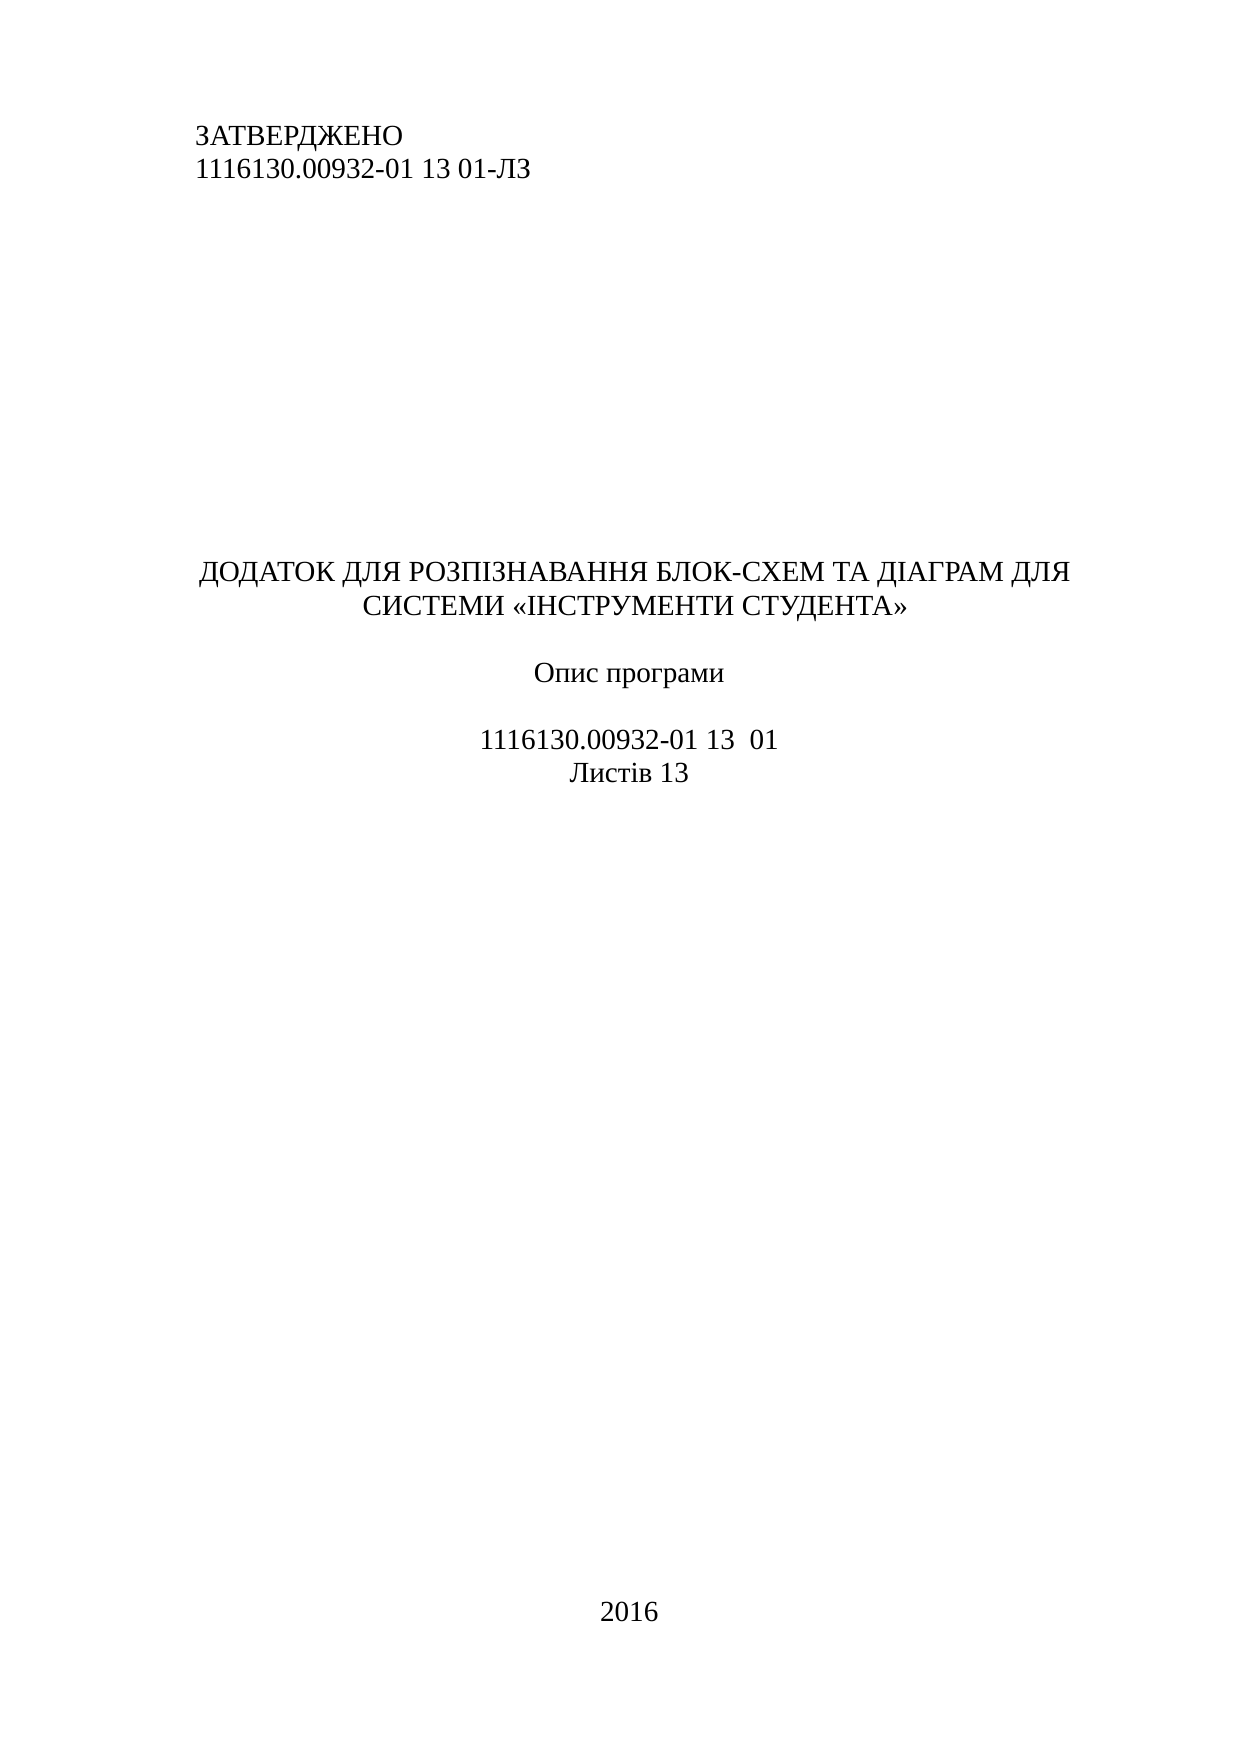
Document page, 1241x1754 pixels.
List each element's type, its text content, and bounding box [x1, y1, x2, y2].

text Опис програми [136, 655, 1122, 688]
text 1116130.00932-01 13 01 [136, 722, 1122, 755]
text 2016 [136, 1594, 1122, 1627]
text ЗАТВЕРДЖЕНО [136, 118, 1122, 152]
text Листів 13 [136, 755, 1122, 789]
text ДОДАТоК ДЛЯ РОЗПІЗНАВАННЯ БЛОК-СХЕМ ТА ДІАГРАМ ДЛЯ СИСТЕМИ «ІНСТРУМЕНТИ СТУДЕНТА» [148, 554, 1122, 621]
text 1116130.00932-01 13 01-ЛЗ [136, 152, 1122, 185]
